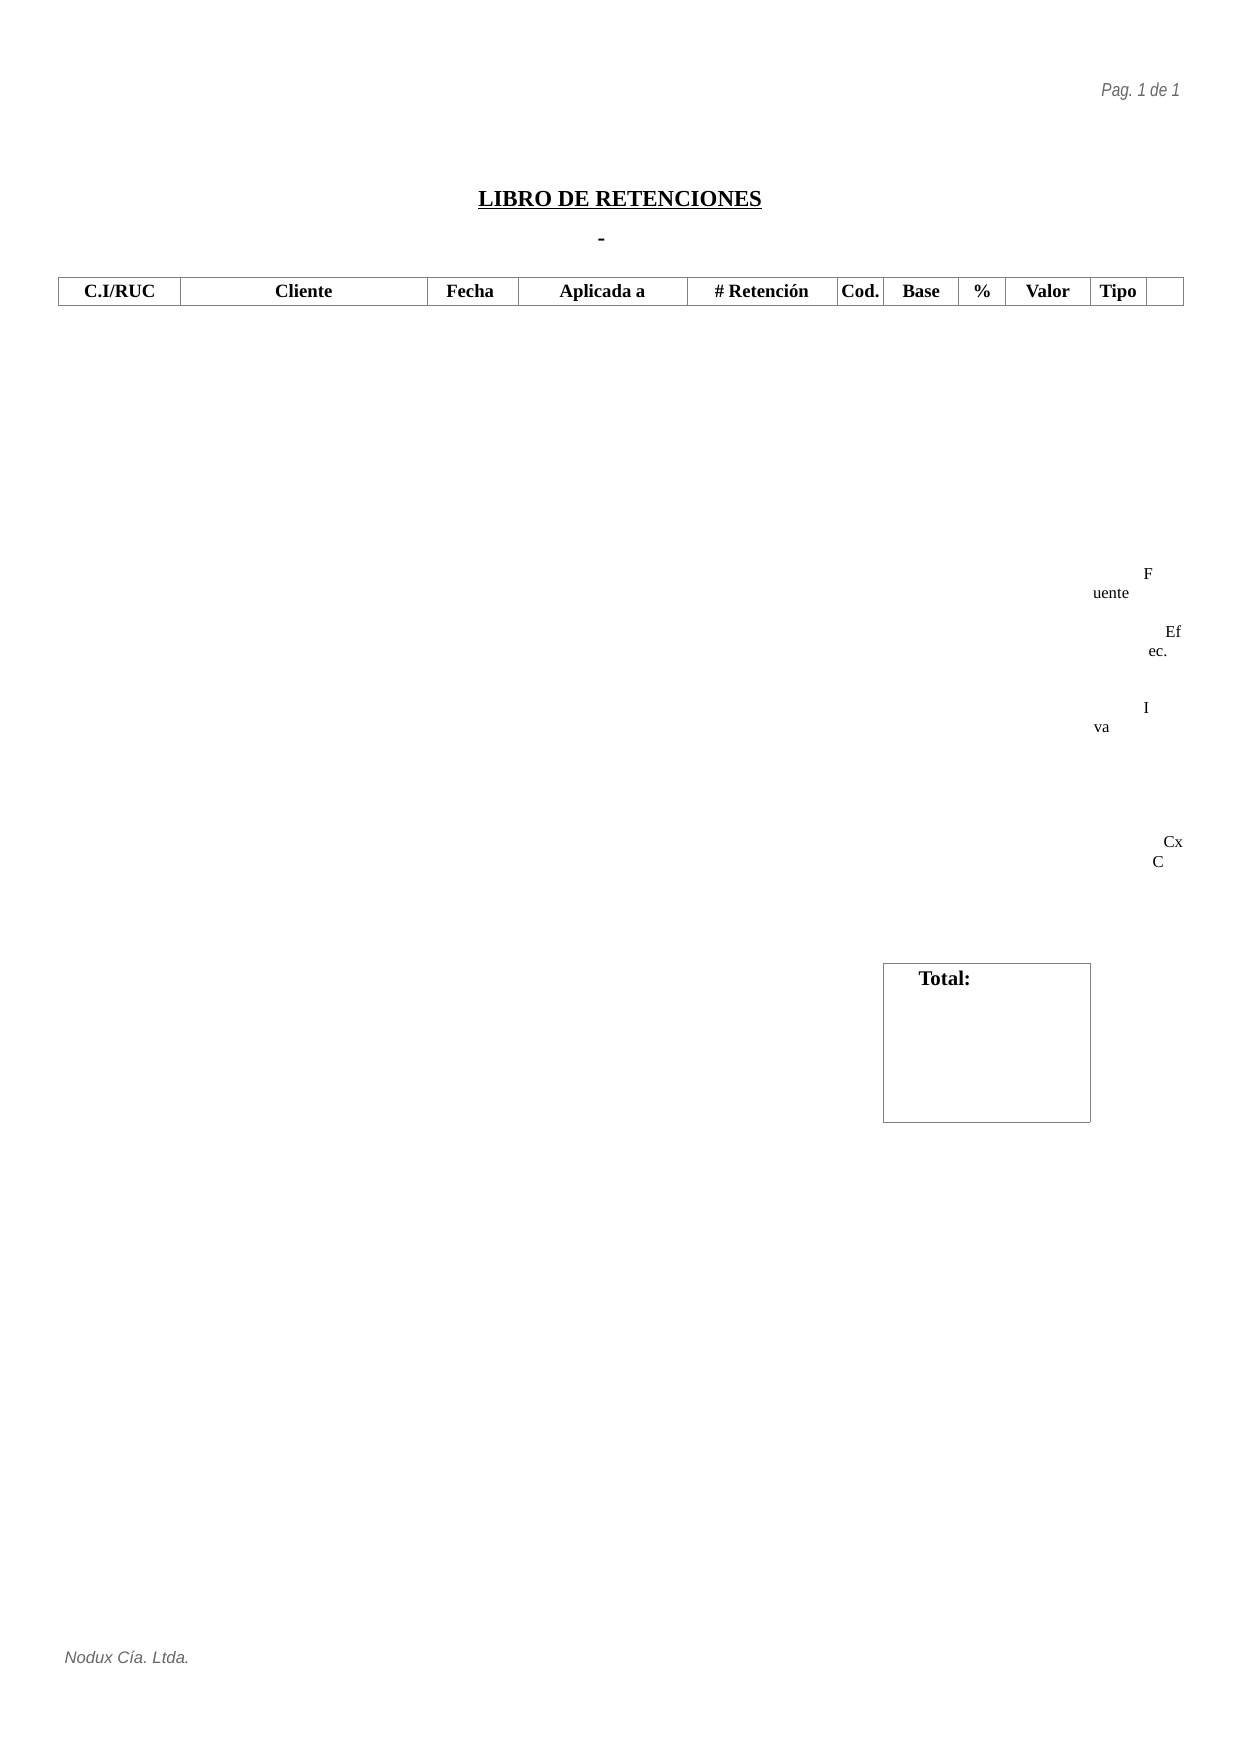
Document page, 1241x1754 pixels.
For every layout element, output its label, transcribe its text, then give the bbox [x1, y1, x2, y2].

table_header # Retención [688, 278, 837, 304]
table_cell <for each="tax in withholding.taxes"> [59, 386, 180, 468]
table_cell [687, 890, 837, 926]
table_cell [1146, 926, 1183, 963]
table_cell [180, 386, 427, 468]
table_cell [427, 386, 518, 468]
table_cell [687, 306, 837, 386]
table_cell <formatLang(total_retencion, company.party.lang, currency=company.currency)> [1005, 964, 1090, 1122]
table_cell [959, 306, 1005, 386]
table_cell [1146, 306, 1183, 386]
table_header Cliente [181, 278, 427, 304]
table_cell [884, 386, 958, 468]
table_cell [518, 386, 687, 468]
table_cell [1146, 386, 1183, 468]
table_cell [1090, 926, 1146, 963]
table_cell [1090, 890, 1146, 926]
table_cell <formatLang((tax.amount*-1), withholding.party.lang, currency=company.currency)> [1005, 468, 1090, 890]
table_cell [180, 890, 427, 926]
table_header [1147, 278, 1183, 304]
table_cell <if test="tax.tax.code_withholding == '1'">Fuente</if><if test="tax.tax.code_withholding == '2'">Iva</if> [1090, 468, 1146, 890]
table_cell [1005, 890, 1090, 926]
table_cell [427, 306, 518, 386]
table_header Aplicada a [519, 278, 687, 304]
table_cell [518, 306, 687, 386]
table_cell [687, 926, 837, 963]
table_header Tipo [1091, 278, 1146, 304]
table_header Base [884, 278, 958, 304]
text LIBRO DE RETENCIONES [58, 185, 1182, 212]
table_cell <withholding.number_w> [518, 468, 687, 890]
table_cell [59, 963, 180, 1122]
table_cell [518, 963, 687, 1122]
table_cell [180, 963, 427, 1122]
table_cell [1090, 306, 1146, 386]
table_cell <withholding.reference> [687, 468, 837, 890]
table_cell Total: [884, 964, 1005, 1122]
table_cell [837, 890, 883, 926]
table_cell [837, 963, 883, 1122]
table_cell [1005, 306, 1090, 386]
table_cell <withholding.withholding_date> [427, 468, 518, 890]
table_cell [687, 963, 837, 1122]
table_cell [1005, 386, 1090, 468]
table_header Fecha [428, 278, 518, 304]
table_cell <(str(tax.tax.rate*-100).split("."))[0]> [959, 468, 1005, 890]
table_cell [1146, 963, 1183, 1122]
table_cell </for> [59, 890, 180, 926]
table_cell <withholding.party.name> [180, 468, 427, 890]
table_cell [518, 926, 687, 963]
table_cell [687, 386, 837, 468]
table_cell [427, 926, 518, 963]
subtitle <company.party.name> [58, 154, 1182, 185]
table_cell [837, 926, 883, 963]
table_cell <formatLang(tax.base, withholding.party.lang, currency=company.currency)> [884, 468, 958, 890]
table_cell [1146, 890, 1183, 926]
table_cell [884, 926, 958, 963]
table_cell <for each="withholding in withholdings"> [59, 306, 180, 386]
text <fecha> - <fecha_fin> [58, 224, 1182, 251]
table_cell <withholding.party.vat_number> [59, 468, 180, 890]
table_cell [1091, 963, 1146, 1122]
table_cell [959, 926, 1005, 963]
table_cell [884, 306, 958, 386]
table_cell [1090, 386, 1146, 468]
table_cell [837, 306, 883, 386]
table_cell [837, 386, 883, 468]
table_cell <if test="withholding.efectivo == True">Efec.</if><if test="withholding.efectivo == False">CxC</if> [1146, 468, 1183, 890]
table_header % [959, 278, 1005, 304]
table_header Valor [1006, 278, 1090, 304]
table_cell </for> [59, 926, 180, 963]
table_cell [518, 890, 687, 926]
table_cell [180, 926, 427, 963]
table_cell [959, 890, 1005, 926]
table_header C.I/RUC [59, 278, 180, 304]
table_cell [884, 890, 958, 926]
table_cell <tax.tax.code_electronic.code> [837, 468, 883, 890]
table_cell [427, 963, 518, 1122]
table_cell [959, 386, 1005, 468]
table_cell [427, 890, 518, 926]
table_cell [1005, 926, 1090, 963]
table_header Cod. [838, 278, 883, 304]
table_cell [180, 306, 427, 386]
